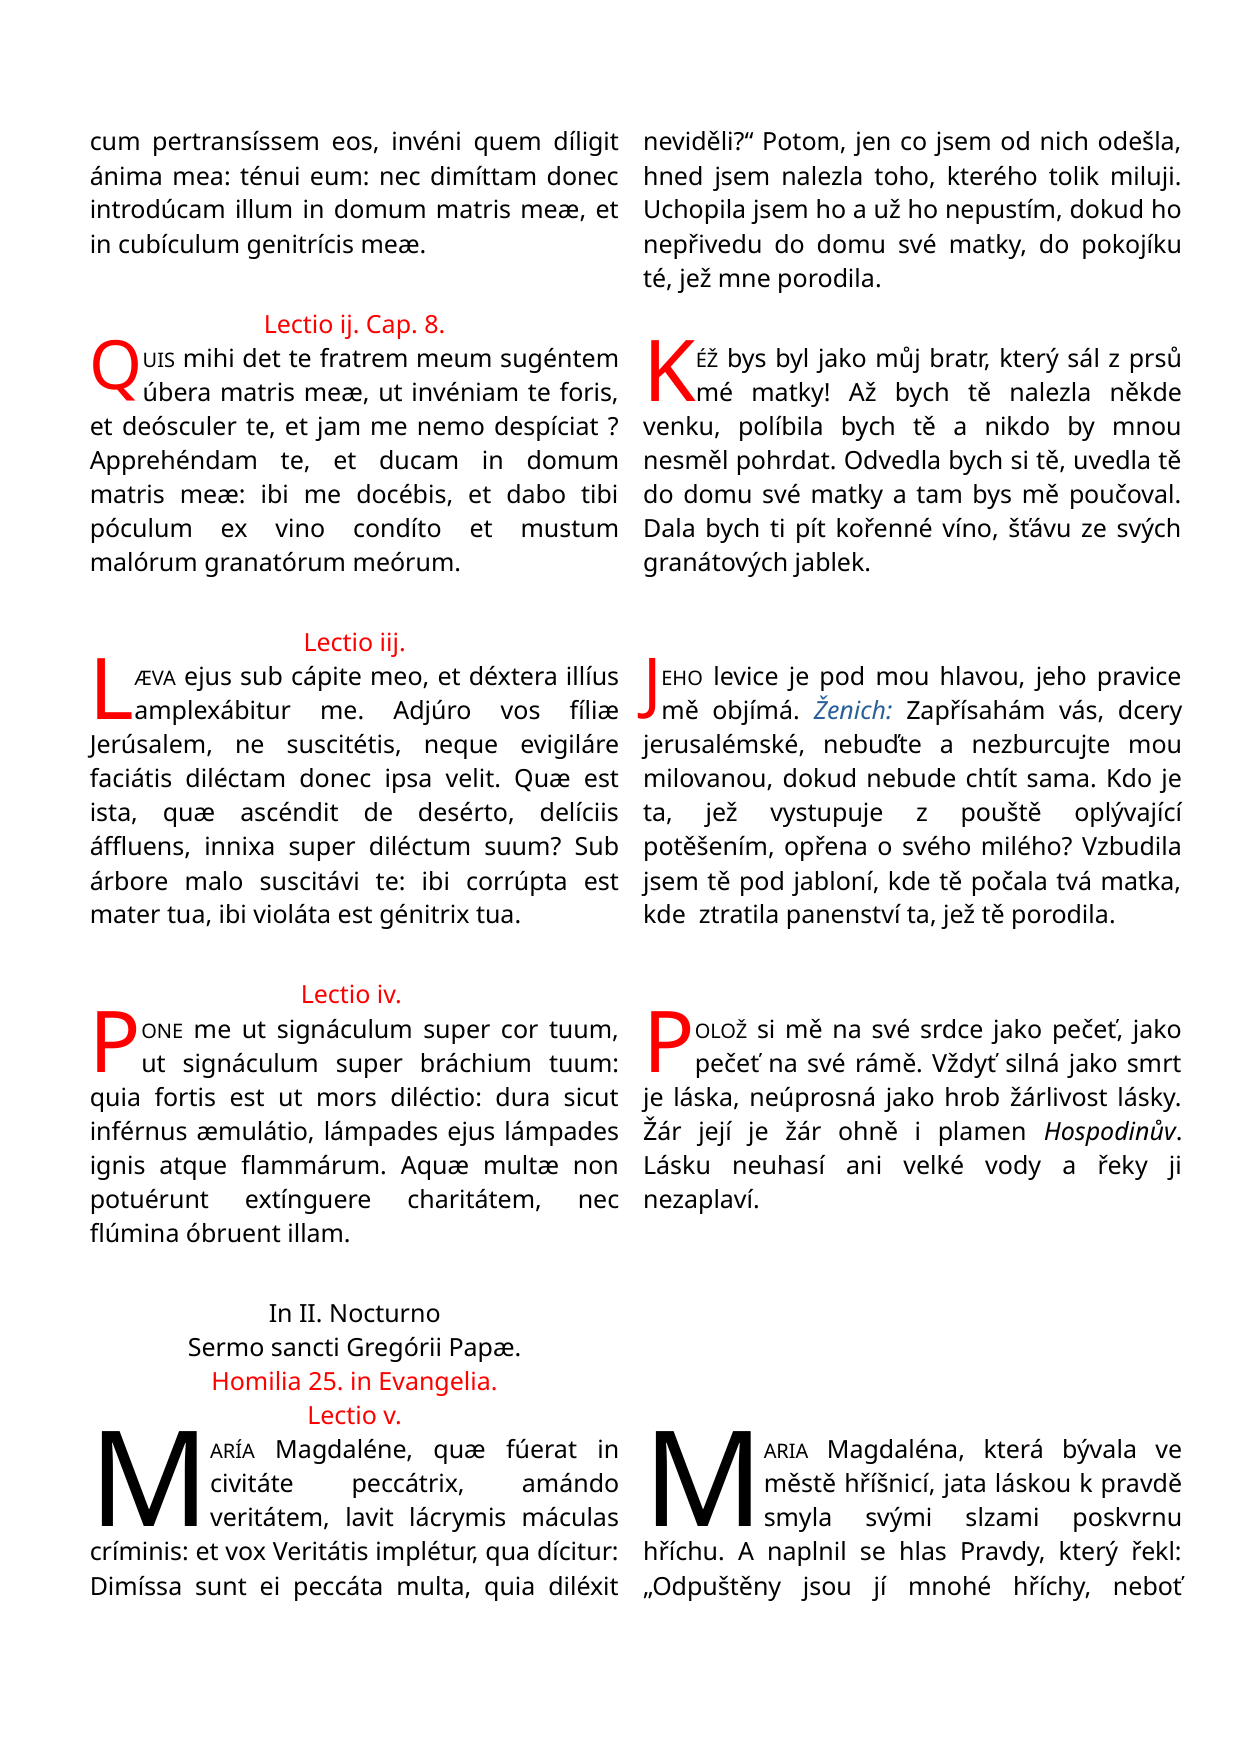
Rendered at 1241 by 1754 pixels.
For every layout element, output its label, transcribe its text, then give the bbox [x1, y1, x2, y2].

table_cell Jeho levice je pod mou hlavou, jeho pravice mě objímá. Ženich: Zapřísahám vás, dcery jerusalémské, nebuďte a nezburcujte mou milovanou, dokud nebude chtít sama. Kdo je ta, jež vystupuje z pouště oplývající potěšením, opřena o svého milého? Vzbudila jsem tě pod jabloní, kde tě počala tvá matka, kde ztratila panenství ta, jež tě porodila. [631, 619, 1194, 971]
table_cell Lectio iv. Pone me ut signáculum super cor tuum, ut signáculum super bráchium tuum: quia fortis est ut mors diléctio: dura sicut inférnus æmulátio, lámpades ejus lámpades ignis atque flammárum. Aquæ multæ non potuérunt extínguere charitátem, nec flúmina óbruent illam. [78, 971, 631, 1290]
table_cell In I. Nocturno De Cánticis Canticórum. Lectio j. Cap. 3. In lectulo meo per noctes quæsívi quem diligit ánima mea: quæsívi illum, et non invéni. Surgam, et circuíbo civitátem: per vicos et platéas quæram quem díligit anima mea: quæsívi illum, et non invéni. Invenérunt me vígiles, qui custódiunt civitátem: Num quem díligit ánima mea, vidístis? Páululum cum pertransíssem eos, invéni quem díligit ánima mea: ténui eum: nec dimíttam donec introdúcam illum in domum matris meæ, et in cubículum genitrícis meæ. [78, 118, 631, 300]
table_cell Lectio iij. Læva ejus sub cápite meo, et déxtera illíus amplexábitur me. Adjúro vos fíliæ Jerúsalem, ne suscitétis, neque evigiláre faciátis diléctam donec ipsa velit. Quæ est ista, quæ ascéndit de desérto, delíciis áffluens, innixa super diléctum suum? Sub árbore malo suscitávi te: ibi corrúpta est mater tua, ibi violáta est génitrix tua. [78, 619, 631, 971]
table_cell Lectio ij. Cap. 8. Quis mihi det te fratrem meum sugéntem úbera matris meæ, ut invéniam te foris, et deósculer te, et jam me nemo despíciat ? Apprehéndam te, et ducam in domum matris meæ: ibi me docébis, et dabo tibi póculum ex vino condíto et mustum malórum granatórum meórum. [78, 300, 631, 619]
table_cell In II. Nocturno Sermo sancti Gregórii Papæ. Homilia 25. in Evangelia. Lectio v. María Magdaléne‚ quæ fúerat in civitáte peccátrix‚ amándo veritátem, lavit lácrymis máculas críminis: et vox Veritátis implétur, qua dícitur: Dimíssa sunt ei peccáta multa, quia diléxit multum. Quæ enim prius frígida peccándo remánserat, póstmodum amándo fórtiter ardébat. Quæ a monuménto Dómini‚ étiam discípulis recedéntibus, non recedébat: exquirébat, quem non invénerat: flebat inquiréndo, et amóris sui igne succénsa, ejus quem ablátum crédidit‚ ardébat desidério. [78, 1290, 631, 1608]
table_cell Polož si mě na své srdce jako pečeť, jako pečeť na své rámě. Vždyť silná jako smrt je láska, neúprosná jako hrob žárlivost lásky. Žár její je žár ohně i plamen Hospodinův. Lásku neuhasí ani velké vody a řeky ji nezaplaví. [631, 971, 1194, 1290]
table_cell Maria Magdaléna, která bývala ve městě hříšnicí, jata láskou k pravdě smyla svými slzami poskvrnu hříchu. A naplnil se hlas Pravdy, který řekl: „Odpuštěny jsou jí mnohé hříchy, neboť mnoho milovala.“ Ta, která dříve zůstávala chladná v hříchu, pak silně zaplála láskou. Ta, která od hrobu Páně neodešla, i když učedníci byli již pryč, hledala toho, kterého nalézti nemohla, s pláčem se ptala a ohněm lásky k němu zapálena hořela touhou po tom, o němž uvěřila, že jej odnesli. [631, 1290, 1194, 1608]
table_cell Kéž bys byl jako můj bratr, který sál z prsů mé matky! Až bych tě nalezla někde venku, políbila bych tě a nikdo by mnou nesměl pohrdat. Odvedla bych si tě, uvedla tě do domu své matky a tam bys mě poučoval. Dala bych ti pít kořenné víno, šťávu ze svých granátových jablek. [631, 300, 1194, 619]
table_cell Noc co noc hledala jsem na svém lůžku toho, kterého tolik miluji. Hledala jsem ho, ale nenalezla. Teď vstanu a obejdu město, ulice, náměstí, hledat budu toho, kterého tolik miluji. Hledala jsem ho, ale nenalezla. Našli mě strážci obcházející město: „Toho, kterého tolik miluji, jste tu neviděli?“ Potom, jen co jsem od nich odešla, hned jsem nalezla toho, kterého tolik miluji. Uchopila jsem ho a už ho nepustím, dokud ho nepřivedu do domu své matky, do pokojíku té, jež mne porodila. [631, 118, 1194, 300]
